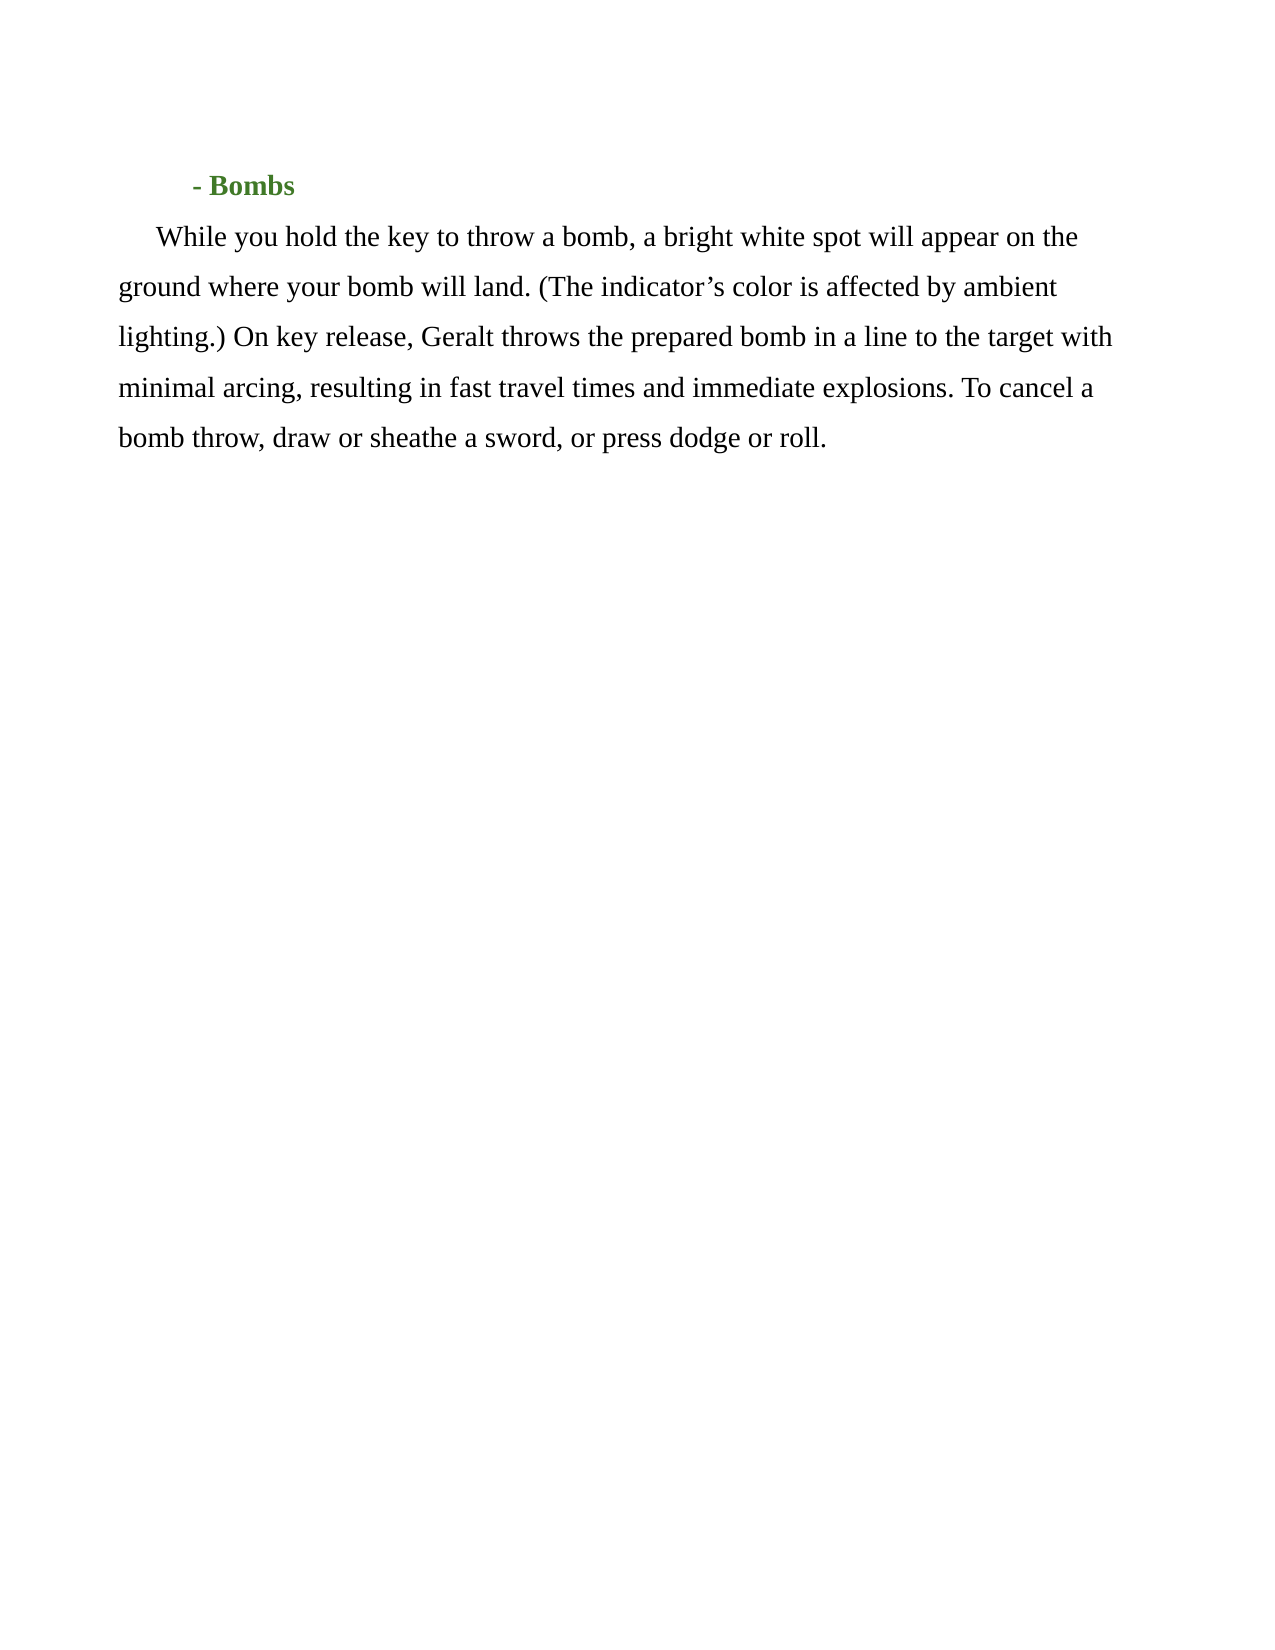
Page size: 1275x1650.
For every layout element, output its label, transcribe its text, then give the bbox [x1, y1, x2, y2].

text While you hold the key to throw a bomb, a bright white spot will appear on the ground where your bomb will land. (The indicator’s color is affected by ambient lighting.) On key release, Geralt throws the prepared bomb in a line to the target with minimal arcing, resulting in fast travel times and immediate explosions. To cancel a bomb throw, draw or sheathe a sword, or press dodge or roll. [118, 219, 1157, 453]
text - Bombs [118, 168, 1157, 202]
